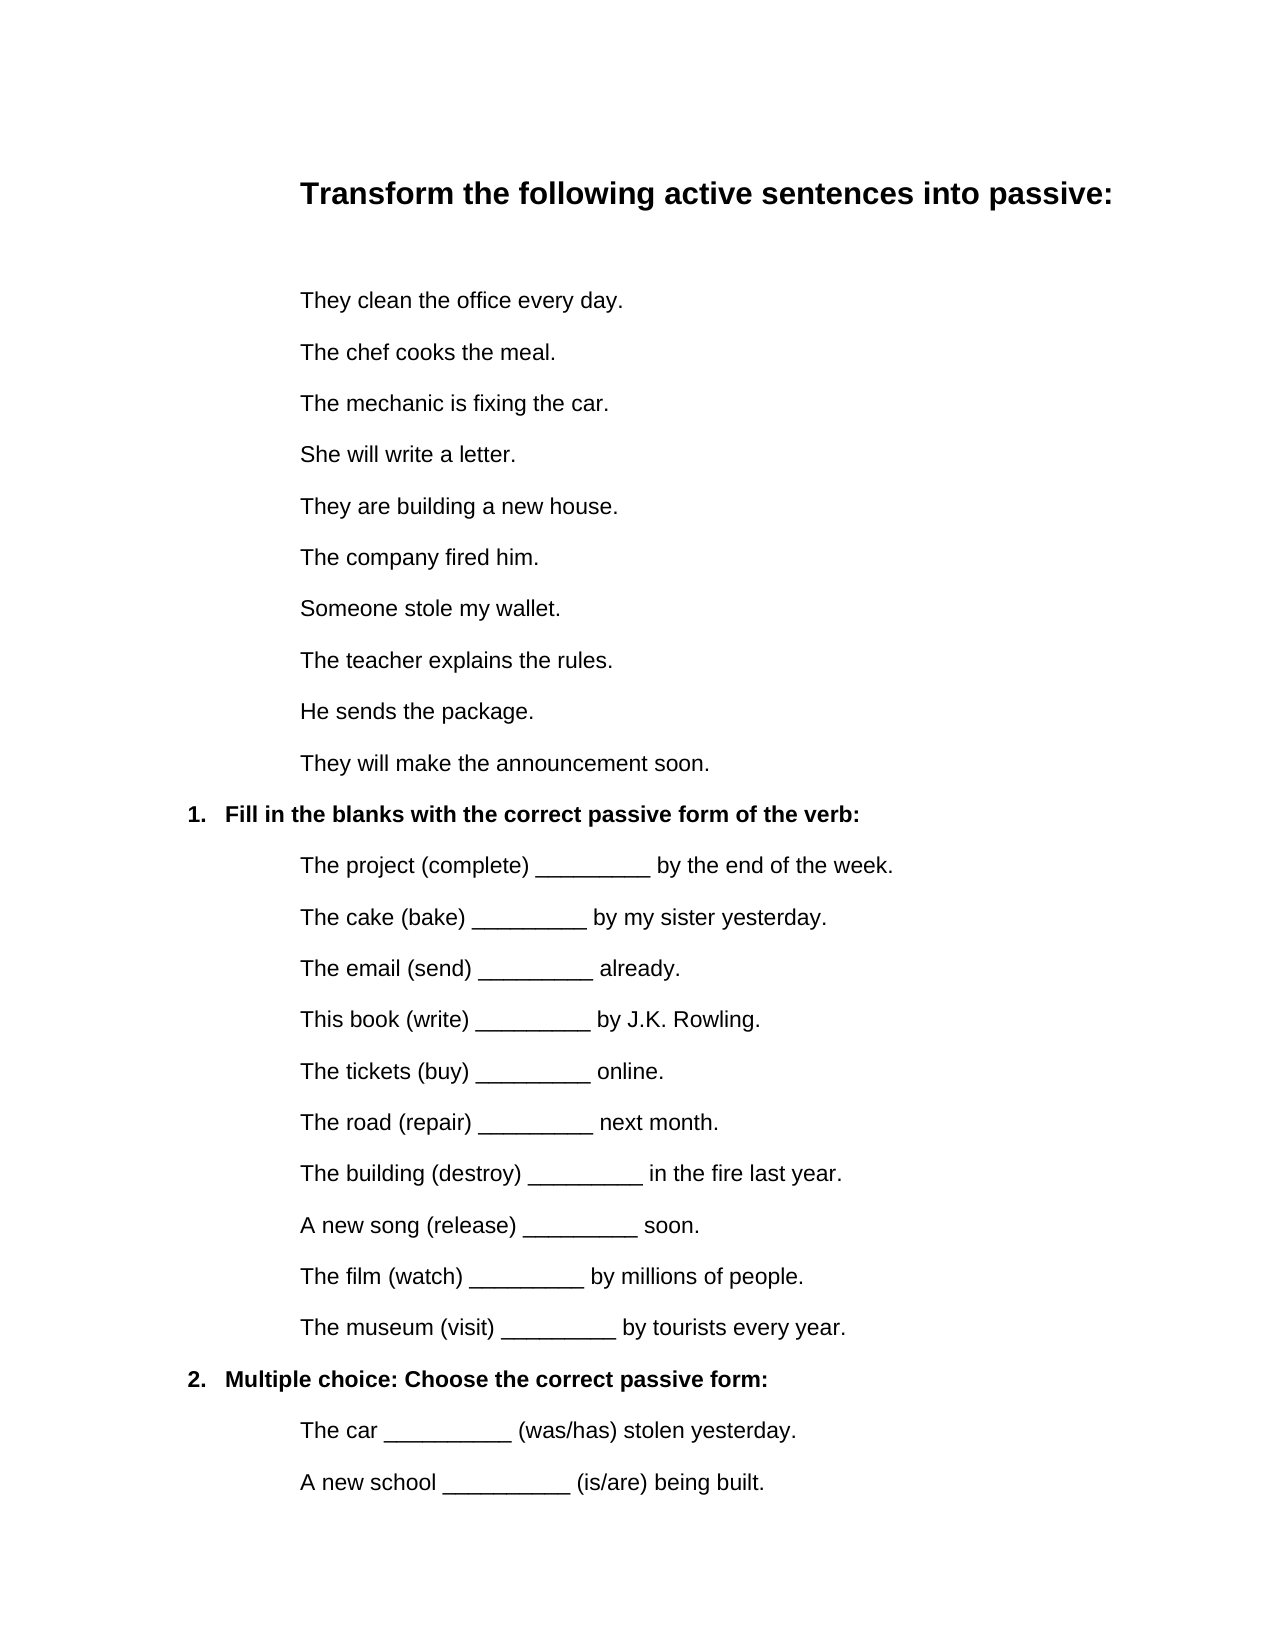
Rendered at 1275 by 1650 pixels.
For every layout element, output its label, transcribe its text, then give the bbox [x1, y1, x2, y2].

text A new song (release) _________ soon. [300, 1212, 1125, 1238]
text He sends the package. [300, 698, 1125, 724]
list Multiple choice: Choose the correct passive form: [187, 1366, 1125, 1392]
text The teacher explains the rules. [300, 647, 1125, 673]
text The building (destroy) _________ in the fire last year. [300, 1160, 1125, 1187]
text Someone stole my wallet. [300, 595, 1125, 622]
text Transform the following active sentences into passive: [300, 175, 1125, 211]
text The film (watch) _________ by millions of people. [300, 1263, 1125, 1289]
text They clean the office every day. [300, 287, 1125, 314]
text The road (repair) _________ next month. [300, 1109, 1125, 1135]
text The email (send) _________ already. [300, 955, 1125, 981]
text The cake (bake) _________ by my sister yesterday. [300, 903, 1125, 930]
text A new school __________ (is/are) being built. [300, 1468, 1125, 1495]
text The company fired him. [300, 544, 1125, 570]
text This book (write) _________ by J.K. Rowling. [300, 1006, 1125, 1033]
text The car __________ (was/has) stolen yesterday. [300, 1417, 1125, 1443]
text The museum (visit) _________ by tourists every year. [300, 1314, 1125, 1341]
text They are building a new house. [300, 493, 1125, 519]
text The mechanic is fixing the car. [300, 390, 1125, 416]
text The tickets (buy) _________ online. [300, 1058, 1125, 1084]
text They will make the announcement soon. [300, 749, 1125, 776]
text The chef cooks the meal. [300, 339, 1125, 365]
text She will write a letter. [300, 441, 1125, 468]
list Fill in the blanks with the correct passive form of the verb: [187, 801, 1125, 827]
text The project (complete) _________ by the end of the week. [300, 852, 1125, 878]
